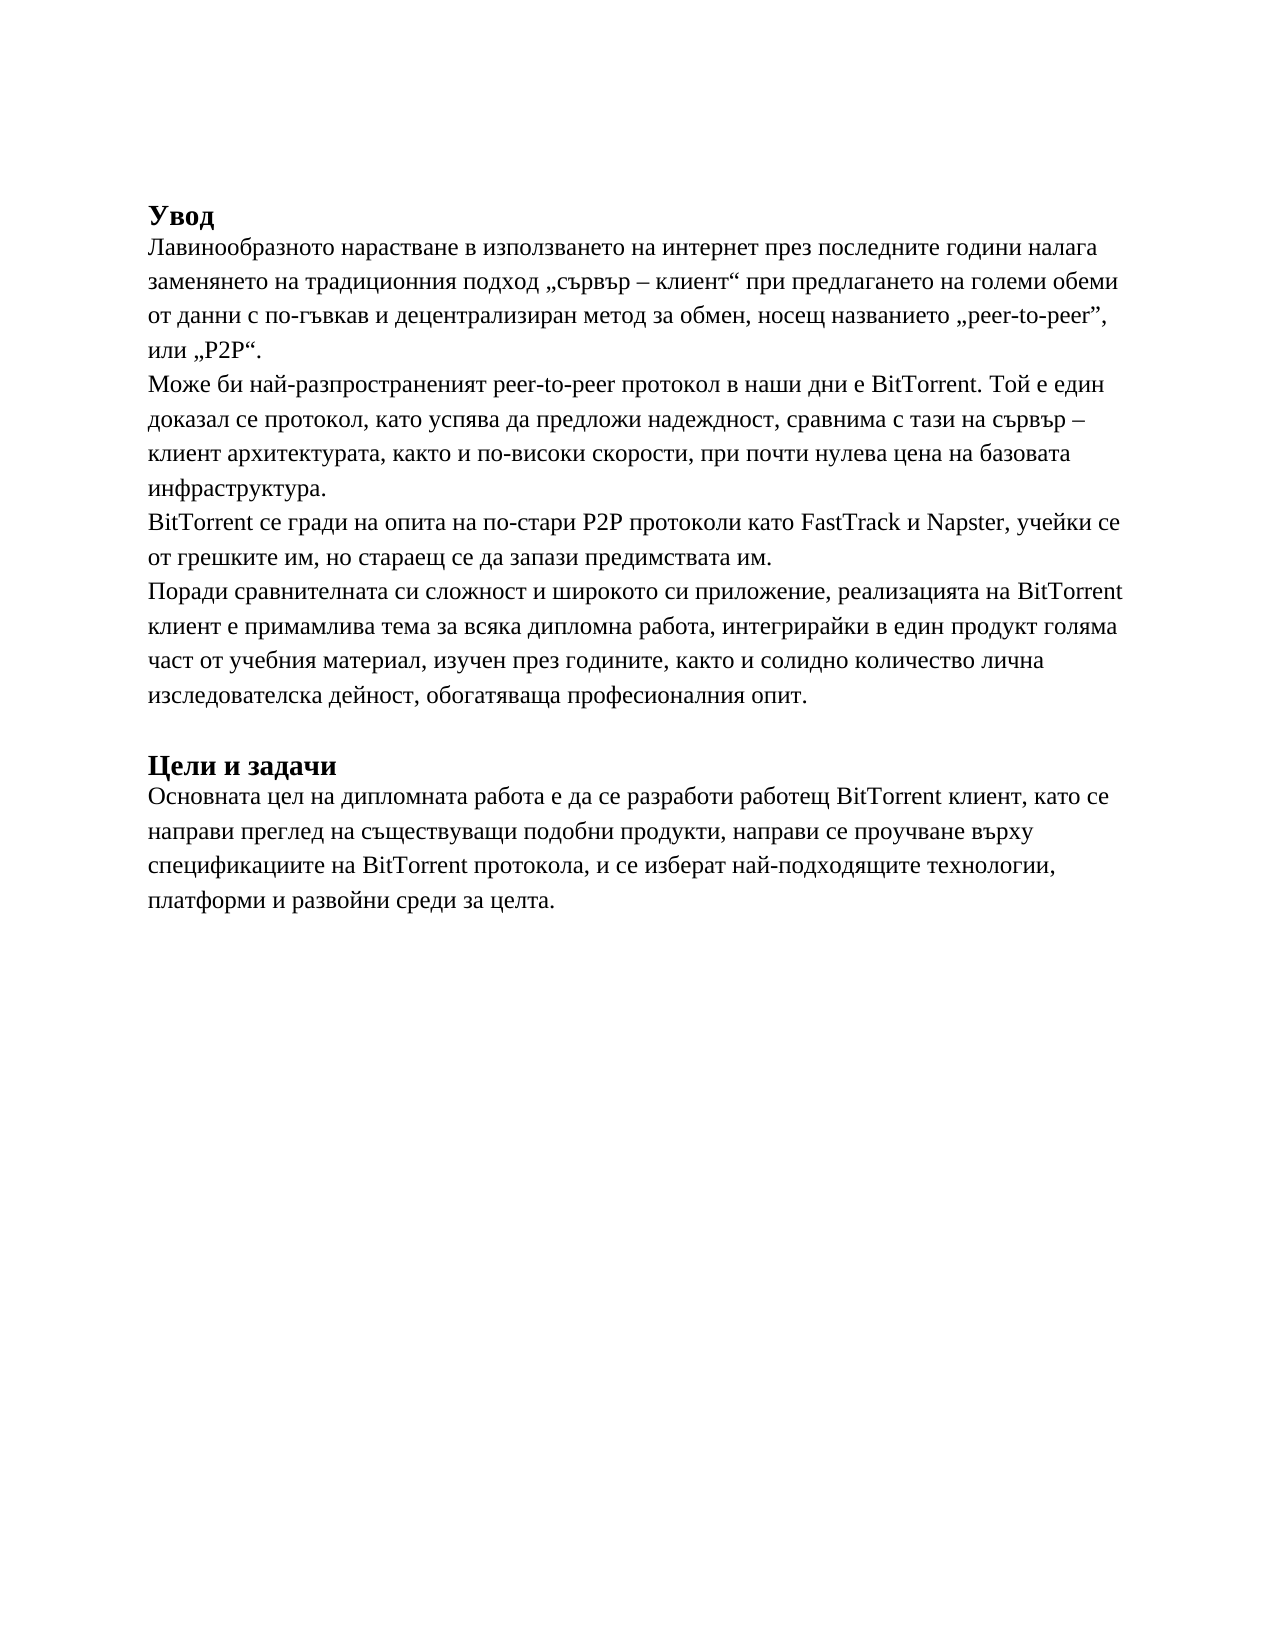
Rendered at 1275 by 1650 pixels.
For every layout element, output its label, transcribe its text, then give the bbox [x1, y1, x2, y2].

text Може би най-разпространеният peer-to-peer протокол в наши дни е BitTorrent. Той е един доказал се протокол, като успява да предложи надеждност, сравнима с тази на сървър – клиент архитектурата, както и по-високи скорости, при почти нулева цена на базовата инфраструктура. [148, 369, 1127, 502]
text Лавинообразното нарастване в използването на интернет през последните години налага заменянето на традиционния подход „сървър – клиент“ при предлагането на големи обеми от данни с по-гъвкав и децентрализиран метод за обмен, носещ названието „peer-to-peer”, или „P2P“. [148, 232, 1127, 364]
text BitTorrent се гради на опита на по-стари P2P протоколи като FastTrack и Napster, учейки се от грешките им, но стараещ се да запази предимствата им. [148, 507, 1127, 571]
text Поради сравнителната си сложност и широкото си приложение, реализацията на BitTorrent клиент е примамлива тема за всяка дипломна работа, интегрирайки в един продукт голяма част от учебния материал, изучен през годините, както и солидно количество лична изследователска дейност, обогатяваща професионалния опит. [148, 576, 1127, 709]
text Основната цел на дипломната работа е да се разработи работещ BitTorrent клиент, като се направи преглед на съществуващи подобни продукти, направи се проучване върху спецификациите на BitTorrent протокола, и се изберат най-подходящите технологии, платформи и развойни среди за целта. [148, 781, 1127, 914]
text Цели и задачи [148, 748, 1127, 781]
text Увод [148, 198, 1127, 232]
